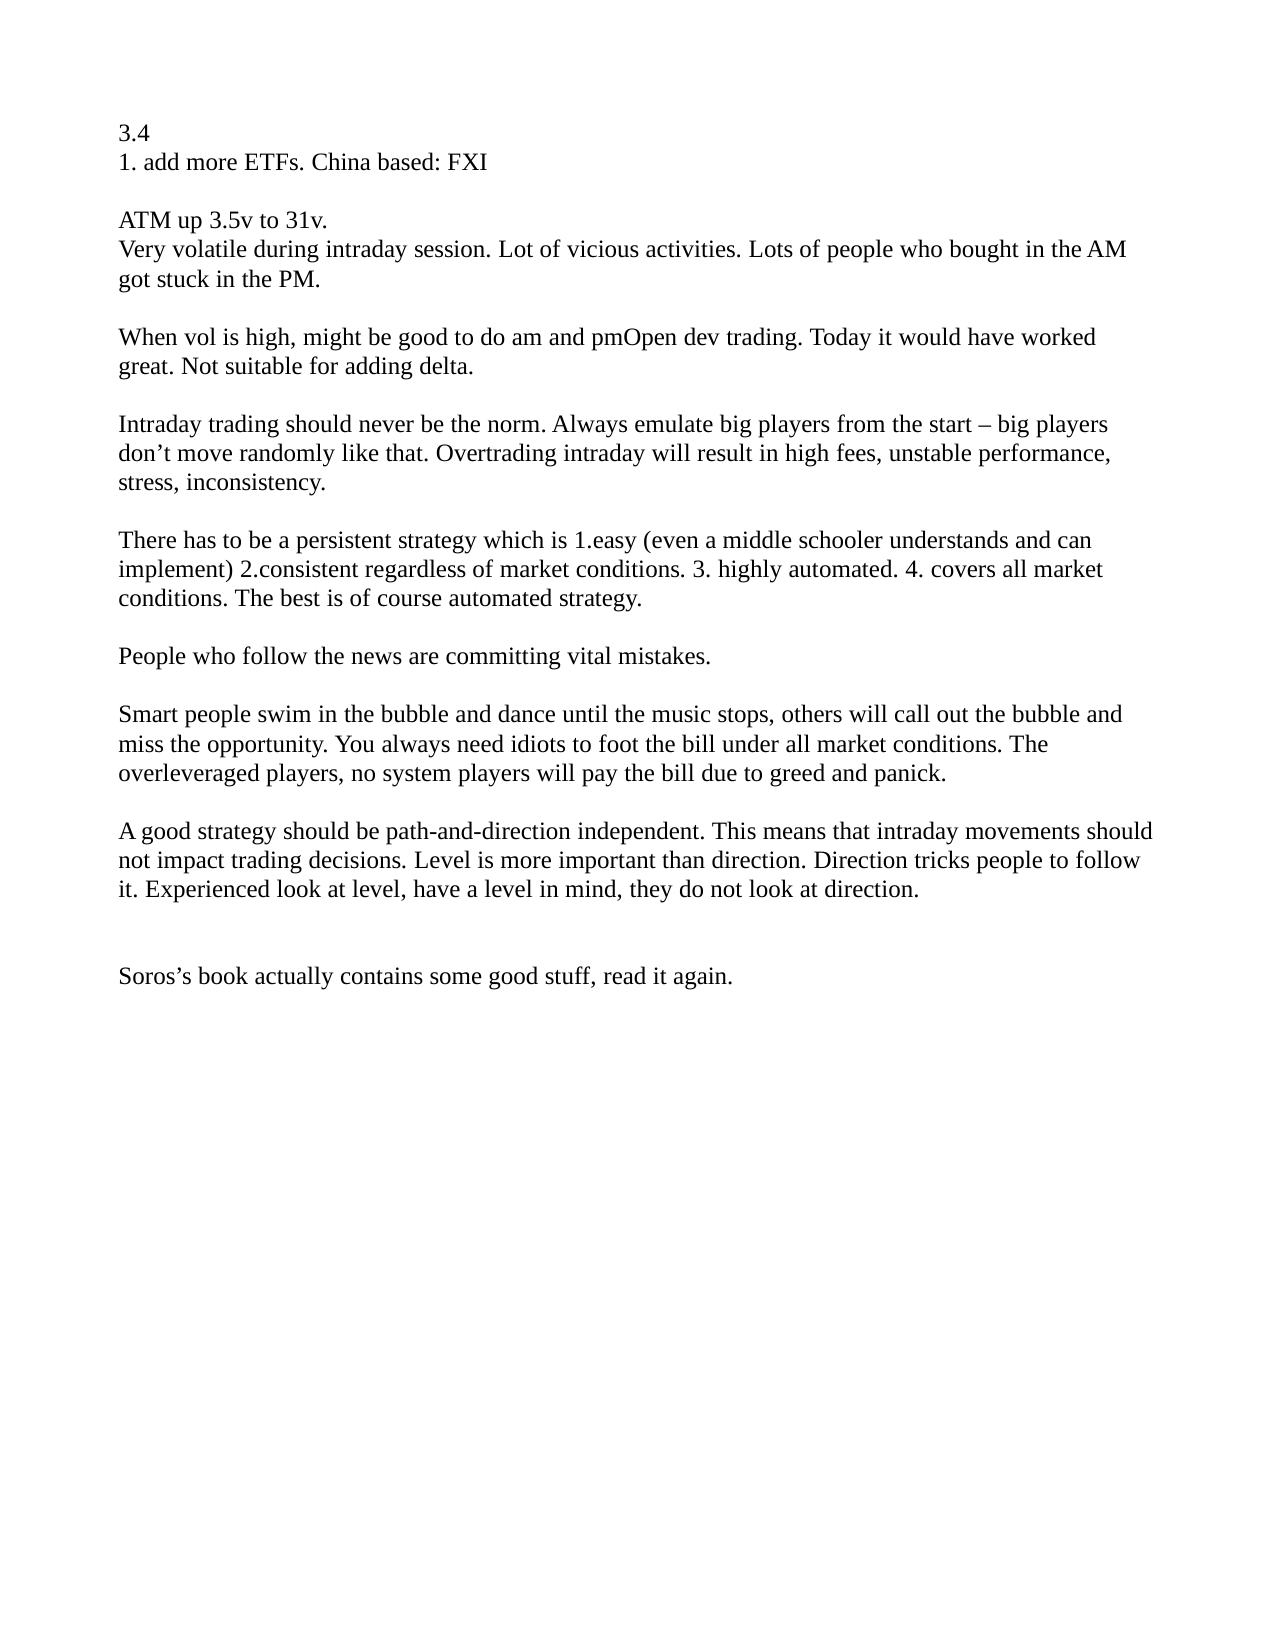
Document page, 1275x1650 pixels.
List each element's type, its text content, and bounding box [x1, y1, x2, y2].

text Very volatile during intraday session. Lot of vicious activities. Lots of people who bought in the AM got stuck in the PM. [118, 234, 1157, 292]
text 3.4 [118, 118, 1157, 147]
text People who follow the news are committing vital mistakes. [118, 641, 1157, 670]
text Soros’s book actually contains some good stuff, read it again. [118, 961, 1157, 990]
text There has to be a persistent strategy which is 1.easy (even a middle schooler understands and can implement) 2.consistent regardless of market conditions. 3. highly automated. 4. covers all market conditions. The best is of course automated strategy. [118, 525, 1157, 612]
text Smart people swim in the bubble and dance until the music stops, others will call out the bubble and miss the opportunity. You always need idiots to foot the bill under all market conditions. The overleveraged players, no system players will pay the bill due to greed and panick. [118, 699, 1157, 787]
text When vol is high, might be good to do am and pmOpen dev trading. Today it would have worked great. Not suitable for adding delta. [118, 322, 1157, 380]
text A good strategy should be path-and-direction independent. This means that intraday movements should not impact trading decisions. Level is more important than direction. Direction tricks people to follow it. Experienced look at level, have a level in mind, they do not look at direction. [118, 816, 1157, 903]
text ATM up 3.5v to 31v. [118, 205, 1157, 234]
text Intraday trading should never be the norm. Always emulate big players from the start – big players don’t move randomly like that. Overtrading intraday will result in high fees, unstable performance, stress, inconsistency. [118, 409, 1157, 496]
text 1. add more ETFs. China based: FXI [118, 147, 1157, 176]
